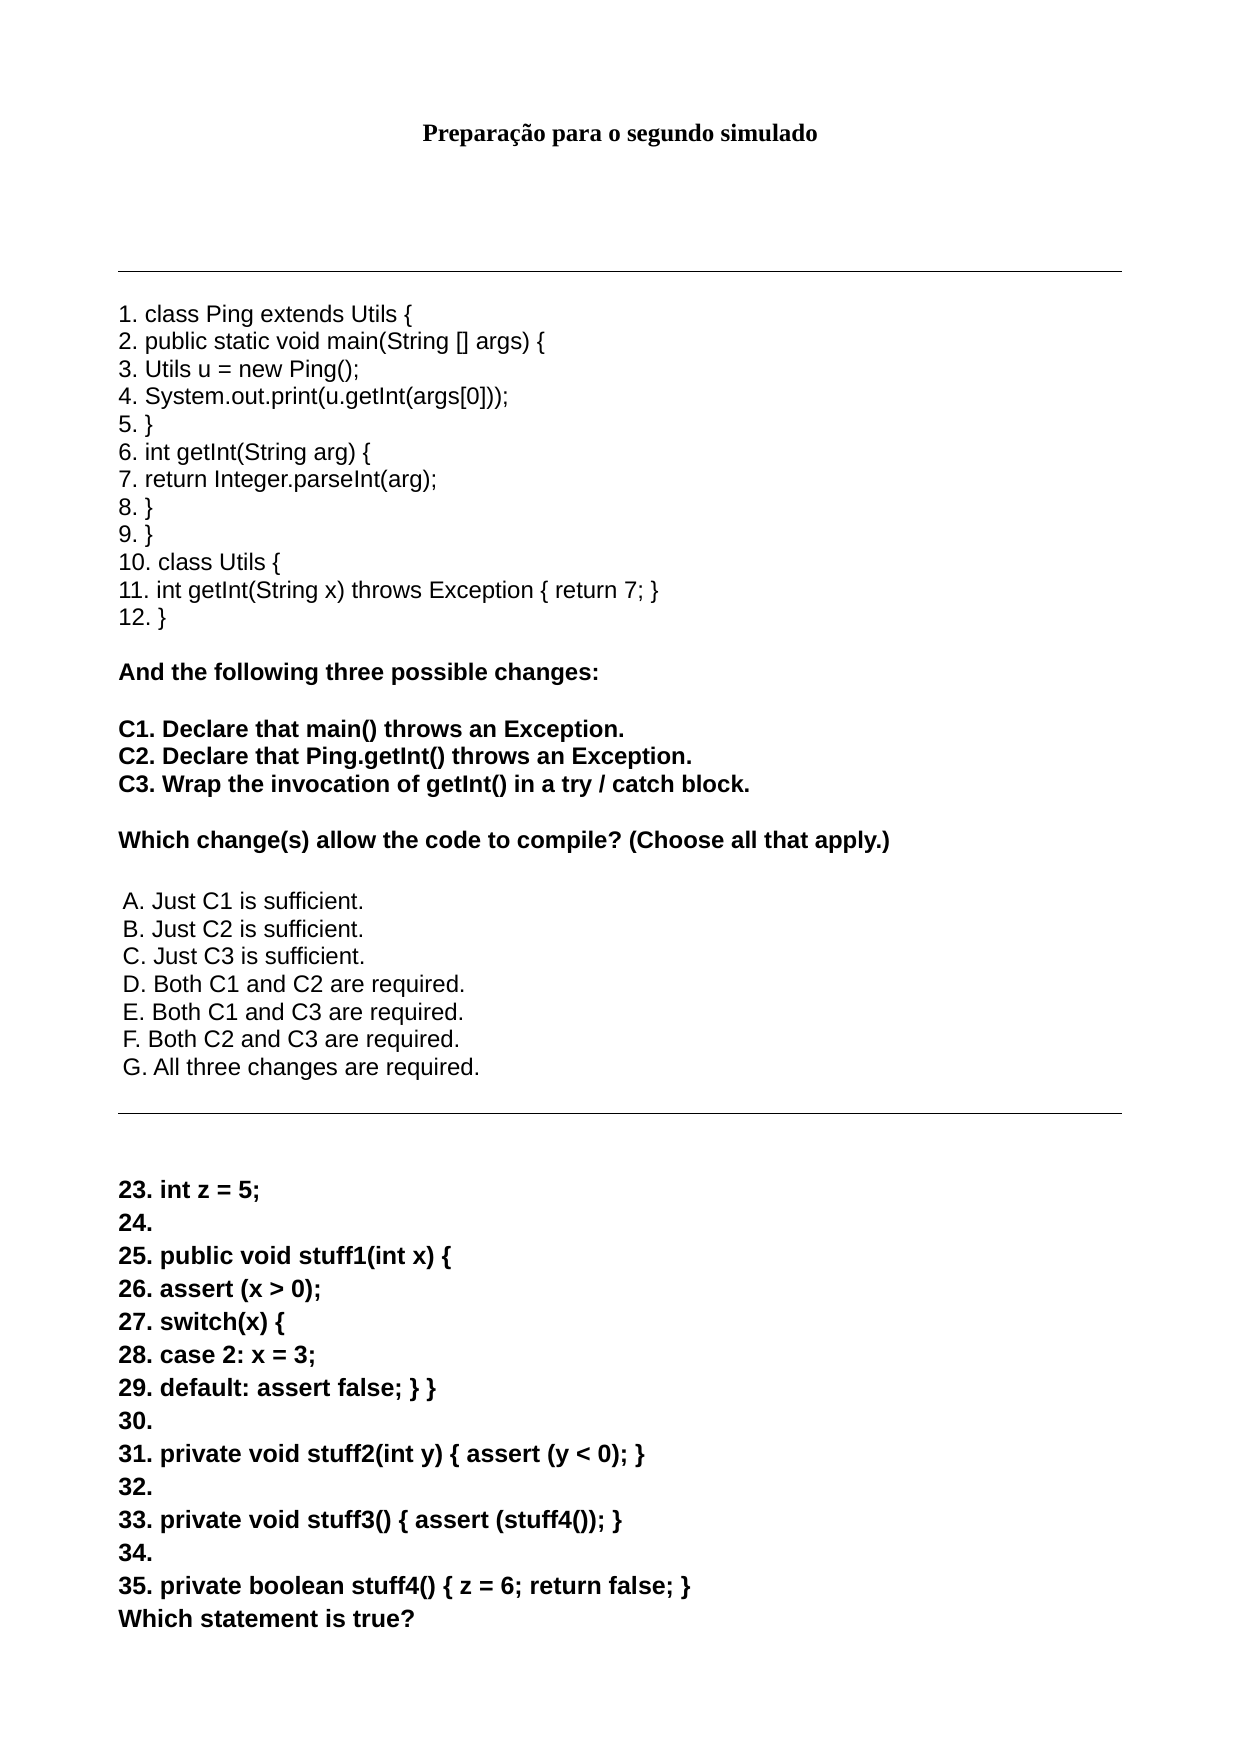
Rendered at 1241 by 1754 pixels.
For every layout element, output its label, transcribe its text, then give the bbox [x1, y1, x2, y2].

text 28. case 2: x = 3; [118, 1340, 1122, 1368]
text 24. [118, 1208, 1122, 1236]
text Which change(s) allow the code to compile? (Choose all that apply.) [118, 826, 1122, 883]
text 23. int z = 5; [118, 1174, 1122, 1203]
text 31. private void stuff2(int y) { assert (y < 0); } [118, 1439, 1122, 1467]
text 34. [118, 1538, 1122, 1567]
text 1. class Ping extends Utils { 2. public static void main(String [] args) { 3. Utils u = new Ping(); 4. System.out.print(u.getInt(args[0])); 5. } 6. int getInt(String arg) { 7. return Integer.parseInt(arg); 8. } 9. } 10. class Utils { 11. int getInt(String x) throws Exception { return 7; } 12. } [118, 299, 1122, 631]
text A. Just C1 is sufficient. B. Just C2 is sufficient. C. Just C3 is sufficient. D. Both C1 and C2 are required. E. Both C1 and C3 are required. F. Both C2 and C3 are required. G. All three changes are required. [118, 883, 1122, 1113]
text 26. assert (x > 0); [118, 1274, 1122, 1302]
text 32. [118, 1472, 1122, 1501]
text 27. switch(x) { [118, 1307, 1122, 1335]
text And the following three possible changes: [118, 631, 1122, 715]
text C1. Declare that main() throws an Exception. C2. Declare that Ping.getInt() throws an Exception. C3. Wrap the invocation of getInt() in a try / catch block. [118, 715, 1122, 826]
text 29. default: assert false; } } [118, 1373, 1122, 1401]
text Preparação para o segundo simulado [118, 118, 1122, 147]
text 35. private boolean stuff4() { z = 6; return false; } [118, 1571, 1122, 1599]
text 30. [118, 1406, 1122, 1434]
text 33. private void stuff3() { assert (stuff4()); } [118, 1505, 1122, 1533]
text 25. public void stuff1(int x) { [118, 1241, 1122, 1269]
text Which statement is true? [118, 1604, 1122, 1633]
